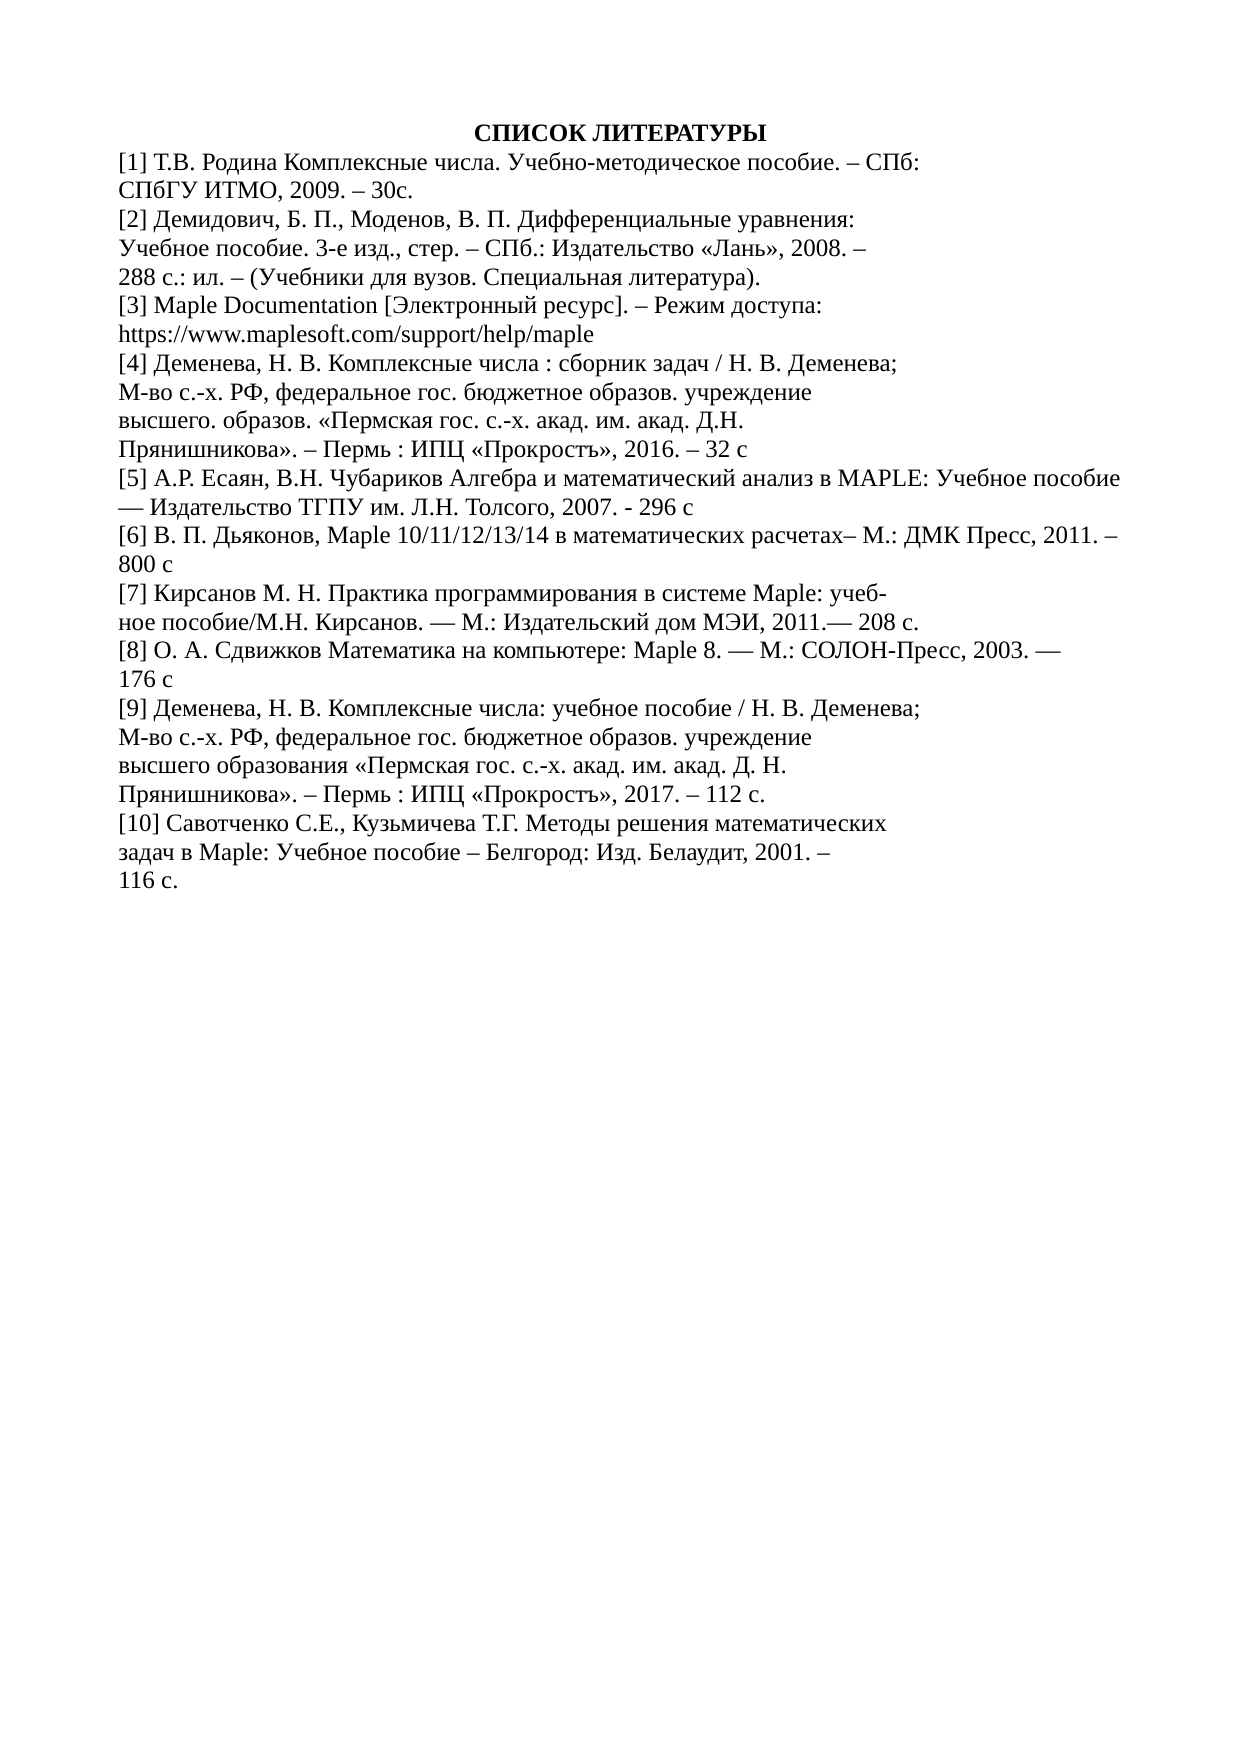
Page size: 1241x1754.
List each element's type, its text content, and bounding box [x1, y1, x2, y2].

text [4] Деменева, Н. В. Комплексные числа : сборник задач / Н. В. Деменева; [118, 348, 1122, 377]
text Учебное пособие. 3-е изд., стер. – СПб.: Издательство «Лань», 2008. – [118, 233, 1122, 262]
text Прянишникова». – Пермь : ИПЦ «Прокростъ», 2017. – 112 с. [118, 779, 1122, 808]
text [5] А.Р. Есаян, В.Н. Чубариков Алгебра и математический анализ в MAPLE: Учебное пособие — Издательство ТГПУ им. Л.Н. Толсого, 2007. - 296 с [118, 463, 1122, 521]
text 176 с [118, 664, 1122, 693]
text [2] Демидович, Б. П., Моденов, В. П. Дифференциальные уравнения: [118, 204, 1122, 233]
text https://www.maplesoft.com/support/help/maple [118, 319, 1122, 348]
text Прянишникова». – Пермь : ИПЦ «Прокростъ», 2016. – 32 с [118, 434, 1122, 463]
text 288 с.: ил. – (Учебники для вузов. Специальная литература). [118, 262, 1122, 291]
text [3] Maple Documentation [Электронный ресурс]. – Режим доступа: [118, 291, 1122, 319]
text [9] Деменева, Н. В. Комплексные числа: учебное пособие / Н. В. Деменева; [118, 693, 1122, 722]
text М-во с.-х. РФ, федеральное гос. бюджетное образов. учреждение [118, 377, 1122, 406]
text СПИСОК ЛИТЕРАТУРЫ [118, 118, 1122, 147]
text СПбГУ ИТМО, 2009. – 30с. [118, 176, 1122, 204]
text [8] О. А. Сдвижков Математика на компьютере: Maple 8. — М.: СОЛОН-Пресс, 2003. — [118, 636, 1122, 664]
text [6] В. П. Дьяконов, Maple 10/11/12/13/14 в математических расчетах– М.: ДМК Пресс, 2011. – [118, 521, 1122, 549]
text задач в Maple: Учебное пособие – Белгород: Изд. Белаудит, 2001. – [118, 837, 1122, 866]
text М-во с.-х. РФ, федеральное гос. бюджетное образов. учреждение [118, 722, 1122, 751]
text высшего. образов. «Пермская гос. с.-х. акад. им. акад. Д.Н. [118, 406, 1122, 434]
text 116 с. [118, 866, 1122, 894]
text [7] Кирсанов М. Н. Практика программирования в системе Maple: учеб- [118, 578, 1122, 607]
text ное пособие/М.Н. Кирсанов. — М.: Издательский дом МЭИ, 2011.— 208 с. [118, 607, 1122, 636]
text высшего образования «Пермская гос. с.-х. акад. им. акад. Д. Н. [118, 751, 1122, 779]
text [10] Савотченко С.Е., Кузьмичева Т.Г. Методы решения математических [118, 808, 1122, 837]
text 800 с [118, 549, 1122, 578]
text [1] Т.В. Родина Комплексные числа. Учебно-методическое пособие. – СПб: [118, 147, 1122, 176]
